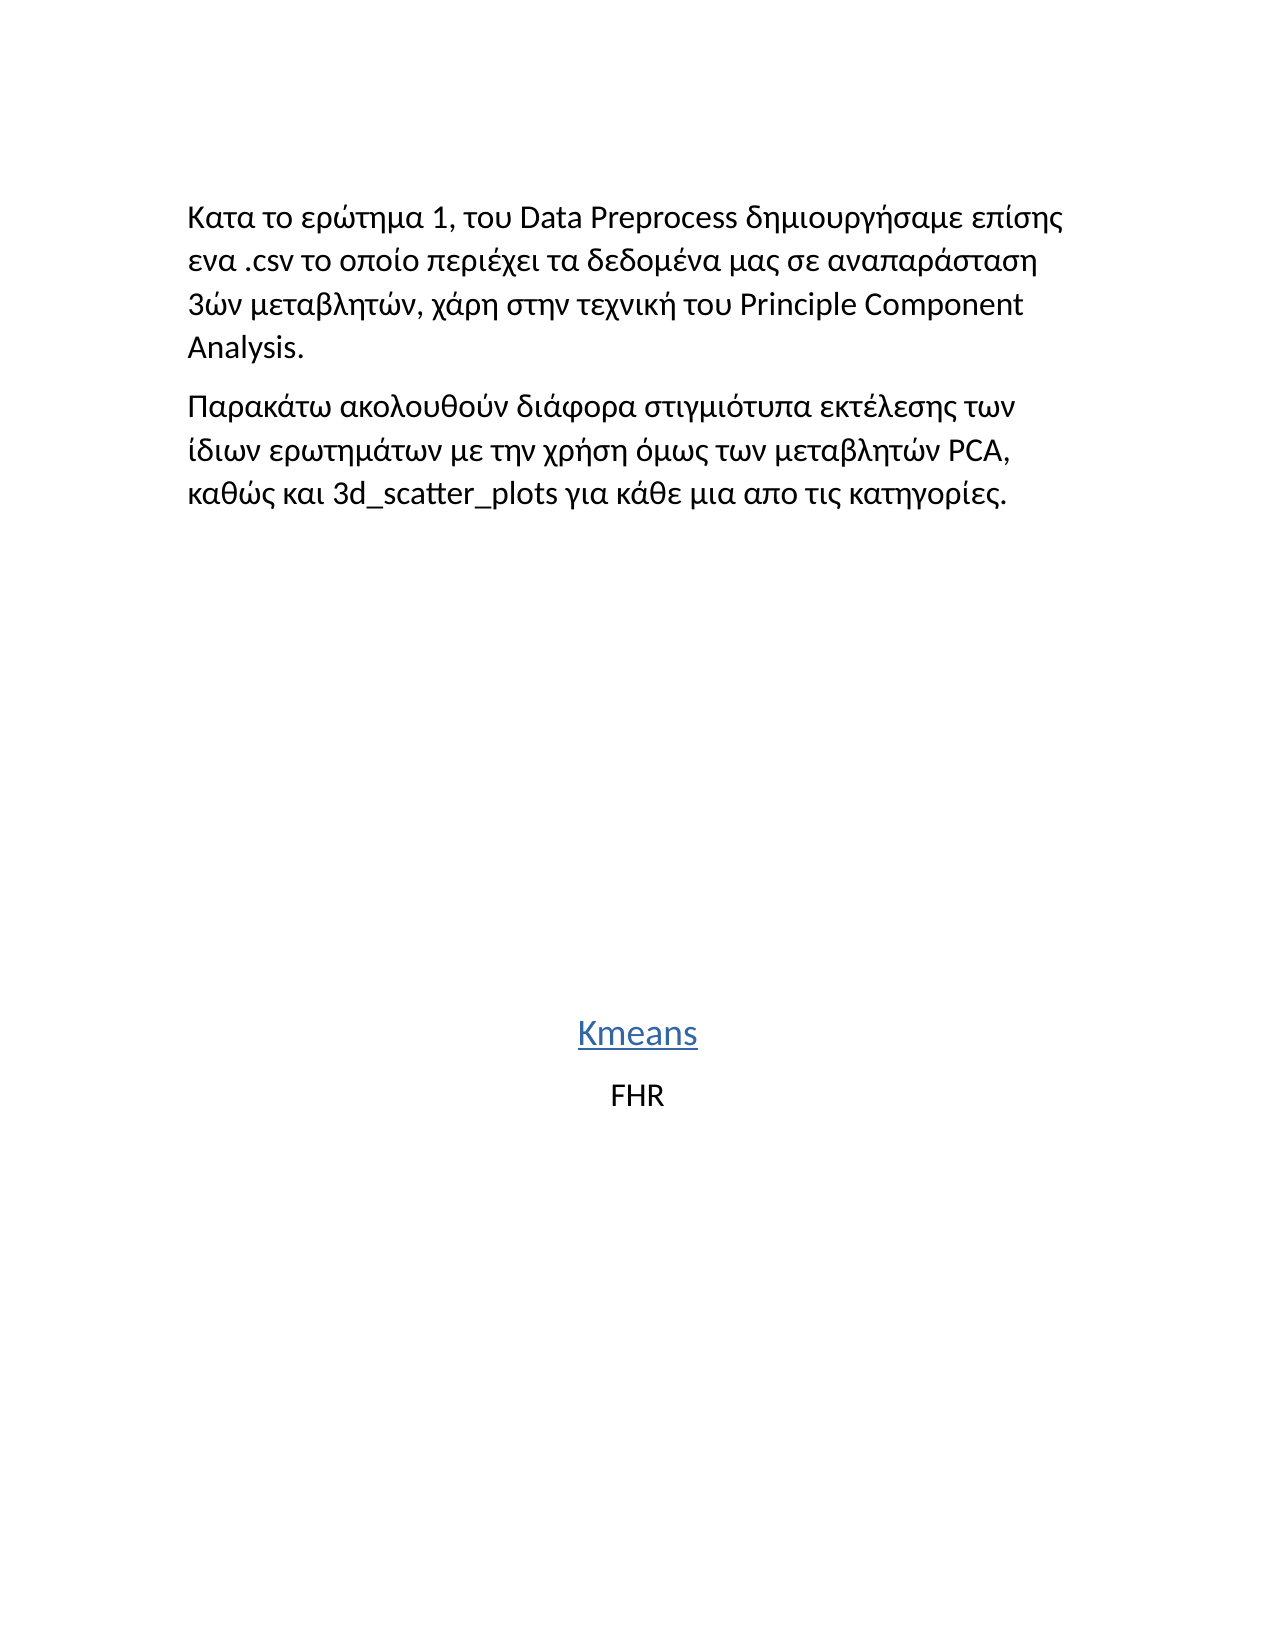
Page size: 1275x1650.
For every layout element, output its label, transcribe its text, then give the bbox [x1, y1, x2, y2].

text Κατα το ερώτημα 1, του Data Preprocess δημιουργήσαμε επίσης ενα .csv το οποίο περιέχει τα δεδομένα μας σε αναπαράσταση 3ών μεταβλητών, χάρη στην τεχνική του Principle Component Analysis. [187, 196, 1087, 366]
text Kmeans [187, 1008, 1087, 1054]
text Παρακάτω ακολουθούν διάφορα στιγμιότυπα εκτέλεσης των ίδιων ερωτημάτων με την χρήση όμως των μεταβλητών PCA, καθώς και 3d_scatter_plots για κάθε μια απο τις κατηγορίες. [187, 386, 1087, 512]
text FHR [187, 1074, 1087, 1114]
